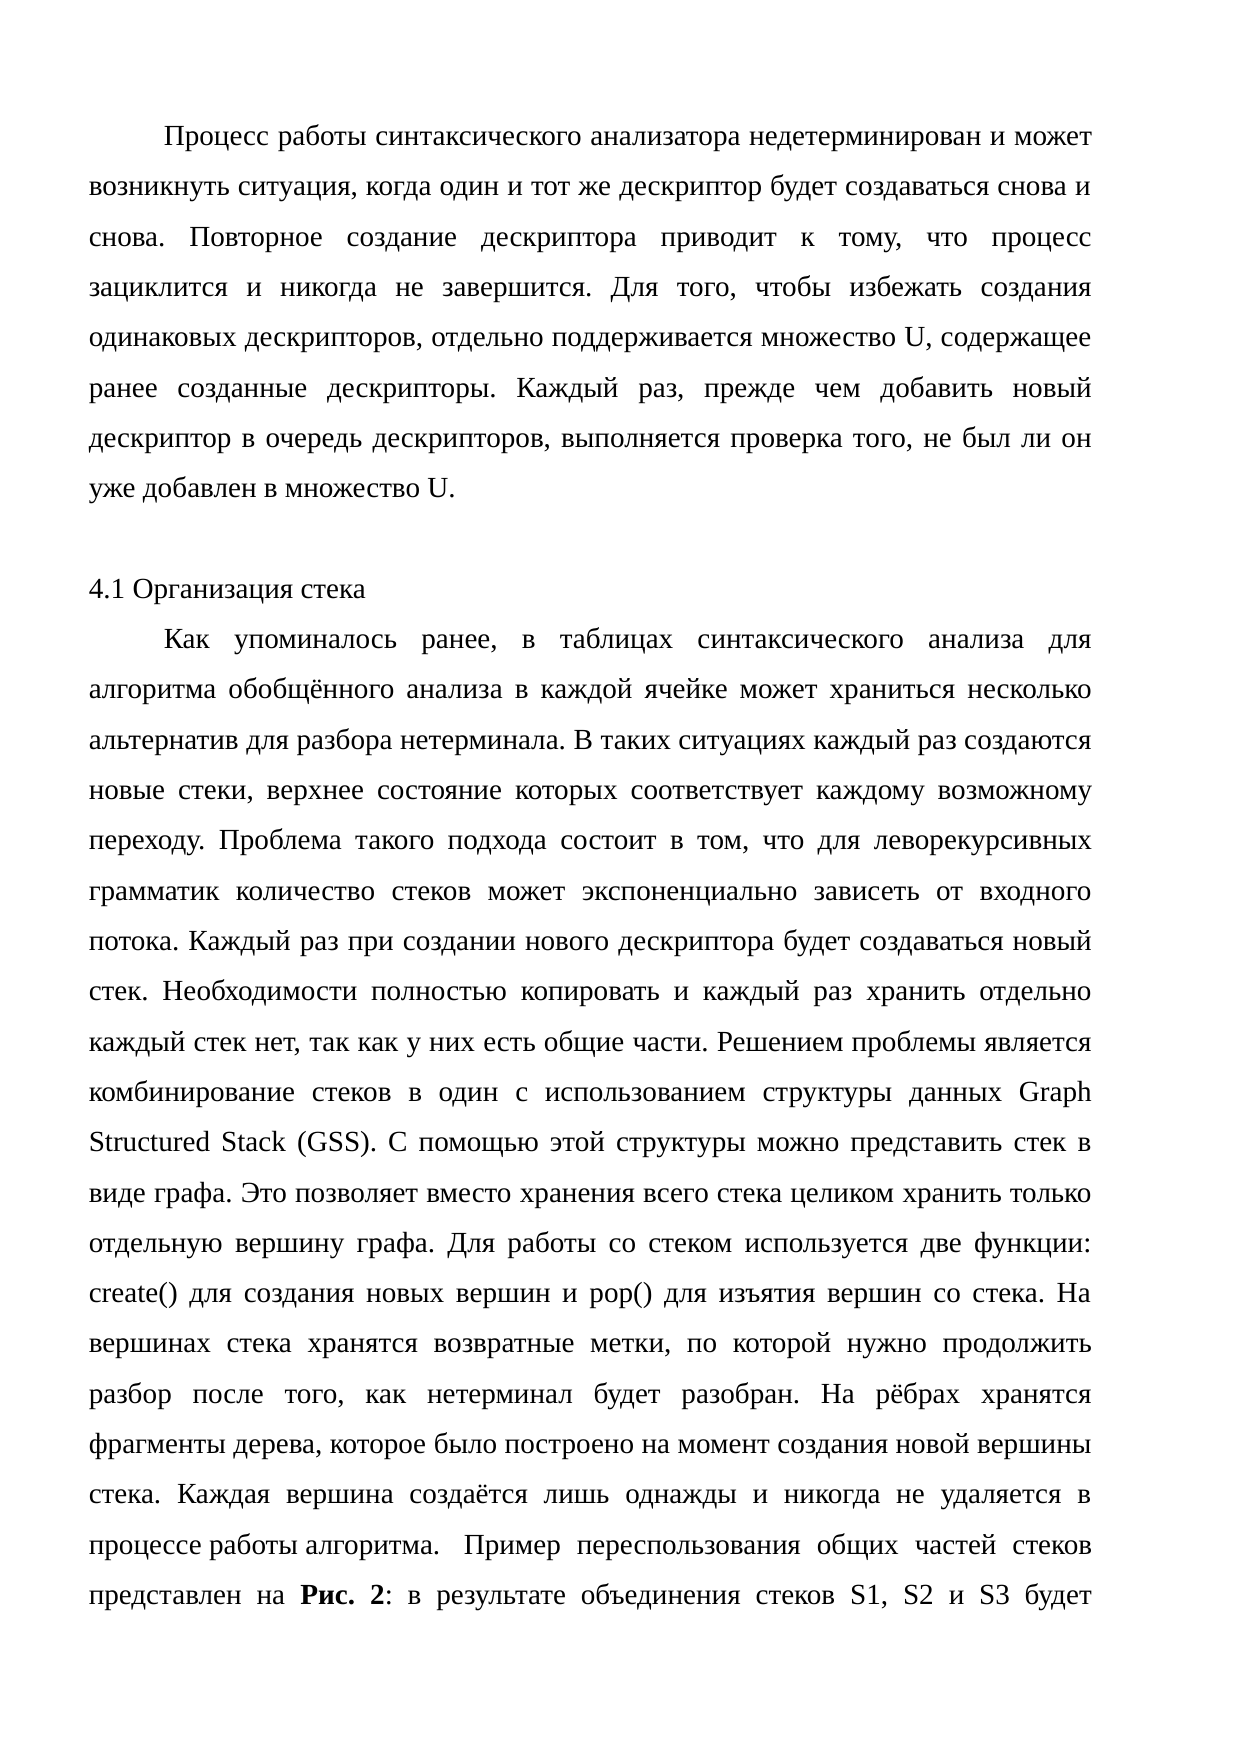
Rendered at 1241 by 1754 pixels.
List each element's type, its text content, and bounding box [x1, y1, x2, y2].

text Как упоминалось ранее, в таблицах синтаксического анализа для алгоритма обобщённого анализа в каждой ячейке может храниться несколько альтернатив для разбора нетерминала. В таких ситуациях каждый раз создаются новые стеки, верхнее состояние которых соответствует каждому возможному переходу. Проблема такого подхода состоит в том, что для леворекурсивных грамматик количество стеков может экспоненциально зависеть от входного потока. Каждый раз при создании нового дескриптора будет создаваться новый стек. Необходимости полностью копировать и каждый раз хранить отдельно каждый стек нет, так как у них есть общие части. Решением проблемы является комбинирование стеков в один с использованием структуры данных Graph Structured Stack (GSS). С помощью этой структуры можно представить стек в виде графа. Это позволяет вместо хранения всего стека целиком хранить только отдельную вершину графа. Для работы со стеком используется две функции: create() для создания новых вершин и pop() для изъятия вершин со стека. На вершинах стека хранятся возвратные метки, по которой нужно продолжить разбор после того, как нетерминал будет разобран. На рёбрах хранятся фрагменты дерева, которое было построено на момент создания новой вершины стека. Каждая вершина создаётся лишь однажды и никогда не удаляется в процессе работы алгоритма. Пример переспользования общих частей стеков представлен на Рис. 2: в результате объединения стеков S1, S2 и S3 будет [88, 621, 1093, 1611]
text Процесс работы синтаксического анализатора недетерминирован и может возникнуть ситуация, когда один и тот же дескриптор будет создаваться снова и снова. Повторное создание дескриптора приводит к тому, что процесс зациклится и никогда не завершится. Для того, чтобы избежать создания одинаковых дескрипторов, отдельно поддерживается множество U, содержащее ранее созданные дескрипторы. Каждый раз, прежде чем добавить новый дескриптор в очередь дескрипторов, выполняется проверка того, не был ли он уже добавлен в множество U. [88, 118, 1093, 504]
text 4.1 Организация стека [88, 571, 1093, 604]
